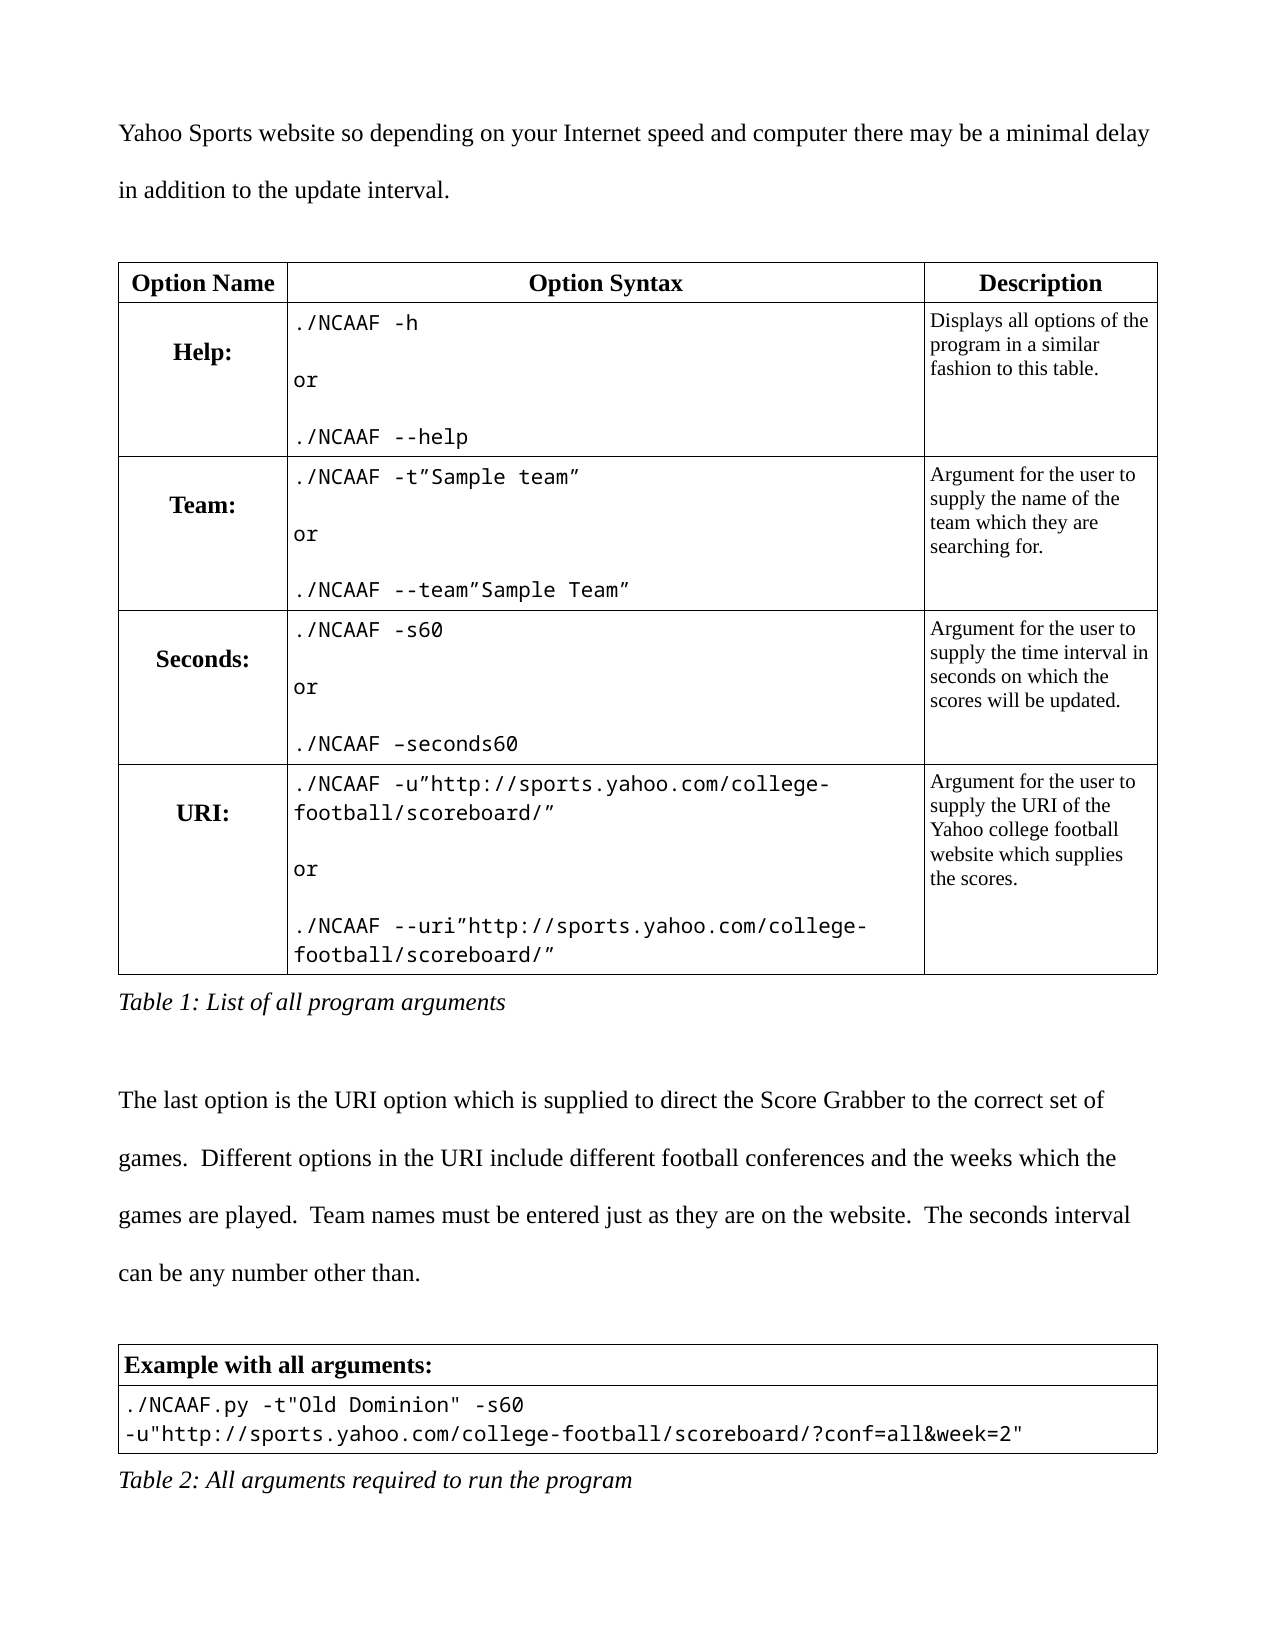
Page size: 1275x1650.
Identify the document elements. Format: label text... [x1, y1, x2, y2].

table_cell Argument for the user to supply the name of the team which they are searching for. [925, 457, 1157, 610]
table_cell Team: [119, 457, 287, 610]
table_cell Argument for the user to supply the URI of the Yahoo college football website which supplies the scores. [925, 765, 1157, 974]
table_header Option Syntax [288, 263, 924, 302]
text Table 2: All arguments required to run the program [118, 1466, 1157, 1494]
table_header Option Name [119, 263, 287, 302]
table_cell ./NCAAF -h or ./NCAAF --help [288, 303, 924, 456]
table_cell Help: [119, 303, 287, 456]
table_cell ./NCAAF -s60 or ./NCAAF –seconds60 [288, 611, 924, 763]
text Yahoo Sports website so depending on your Internet speed and computer there may be a minimal delay in addition to the update interval. [118, 118, 1157, 204]
table_cell ./NCAAF.py -t"Old Dominion" -s60 -u"http://sports.yahoo.com/college-football/scoreboard/?conf=all&week=2" [119, 1386, 1157, 1453]
table_header Example with all arguments: [119, 1345, 1157, 1384]
table_header Description [925, 263, 1157, 302]
table_cell Argument for the user to supply the time interval in seconds on which the scores will be updated. [925, 611, 1157, 763]
table_cell Seconds: [119, 611, 287, 763]
text The last option is the URI option which is supplied to direct the Score Grabber to the correct set of games. Different options in the URI include different football conferences and the weeks which the games are played. Team names must be entered just as they are on the website. The seconds interval can be any number other than. [118, 1085, 1157, 1287]
table_cell URI: [119, 765, 287, 974]
table_cell ./NCAAF -t”Sample team” or ./NCAAF --team”Sample Team” [288, 457, 924, 610]
table_cell Displays all options of the program in a similar fashion to this table. [925, 303, 1157, 456]
table_cell ./NCAAF -u”http://sports.yahoo.com/college-football/scoreboard/” or ./NCAAF --uri”http://sports.yahoo.com/college-football/scoreboard/” [288, 765, 924, 974]
text Table 1: List of all program arguments [118, 987, 1157, 1015]
